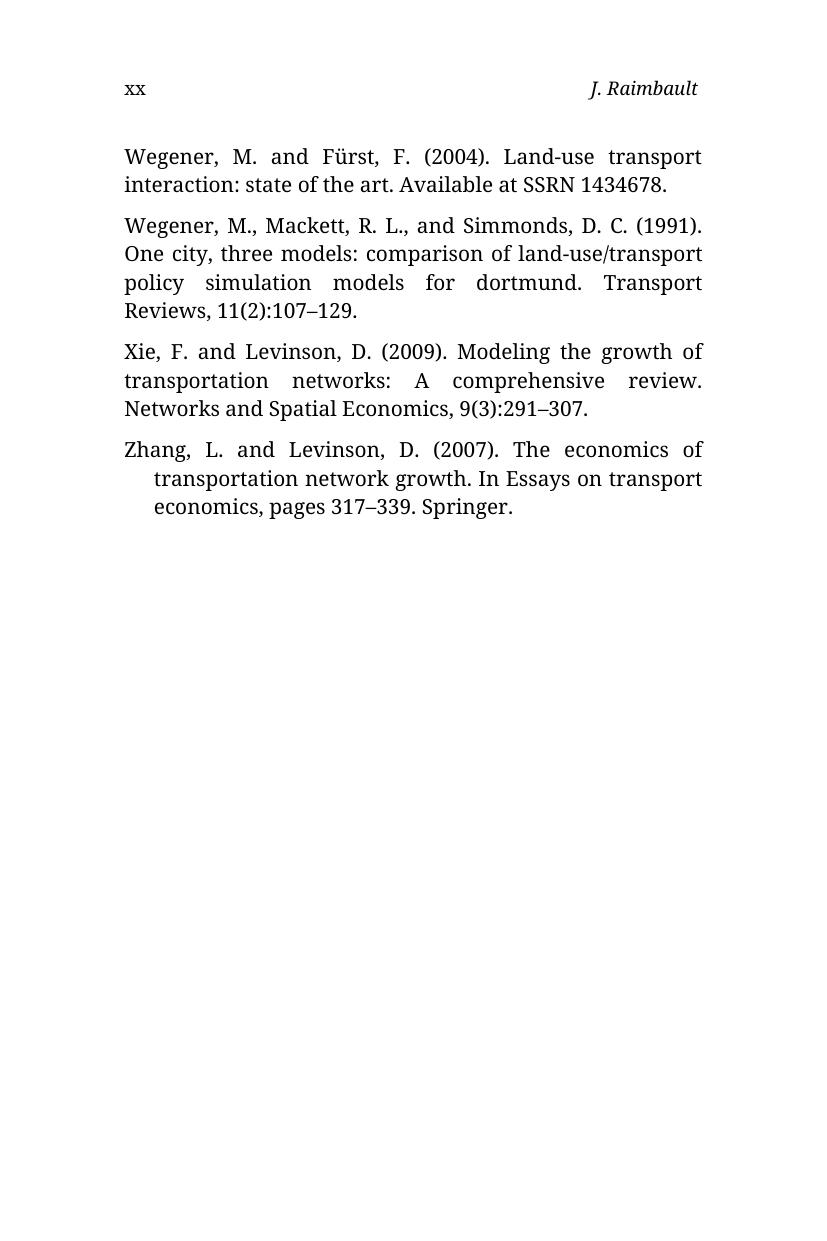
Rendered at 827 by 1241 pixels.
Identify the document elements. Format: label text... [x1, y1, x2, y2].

text Xie, F. and Levinson, D. (2009). Modeling the growth of transportation networks: A comprehensive review. Networks and Spatial Economics, 9(3):291–307. [124, 337, 703, 423]
text Wegener, M. and Fürst, F. (2004). Land-use transport interaction: state of the art. Available at SSRN 1434678. [124, 142, 703, 199]
text Zhang, L. and Levinson, D. (2007). The economics of transportation network growth. In Essays on transport economics, pages 317–339. Springer. [124, 435, 703, 521]
text Wegener, M., Mackett, R. L., and Simmonds, D. C. (1991). One city, three models: comparison of land-use/transport policy simulation models for dortmund. Transport Reviews, 11(2):107–129. [124, 211, 703, 325]
